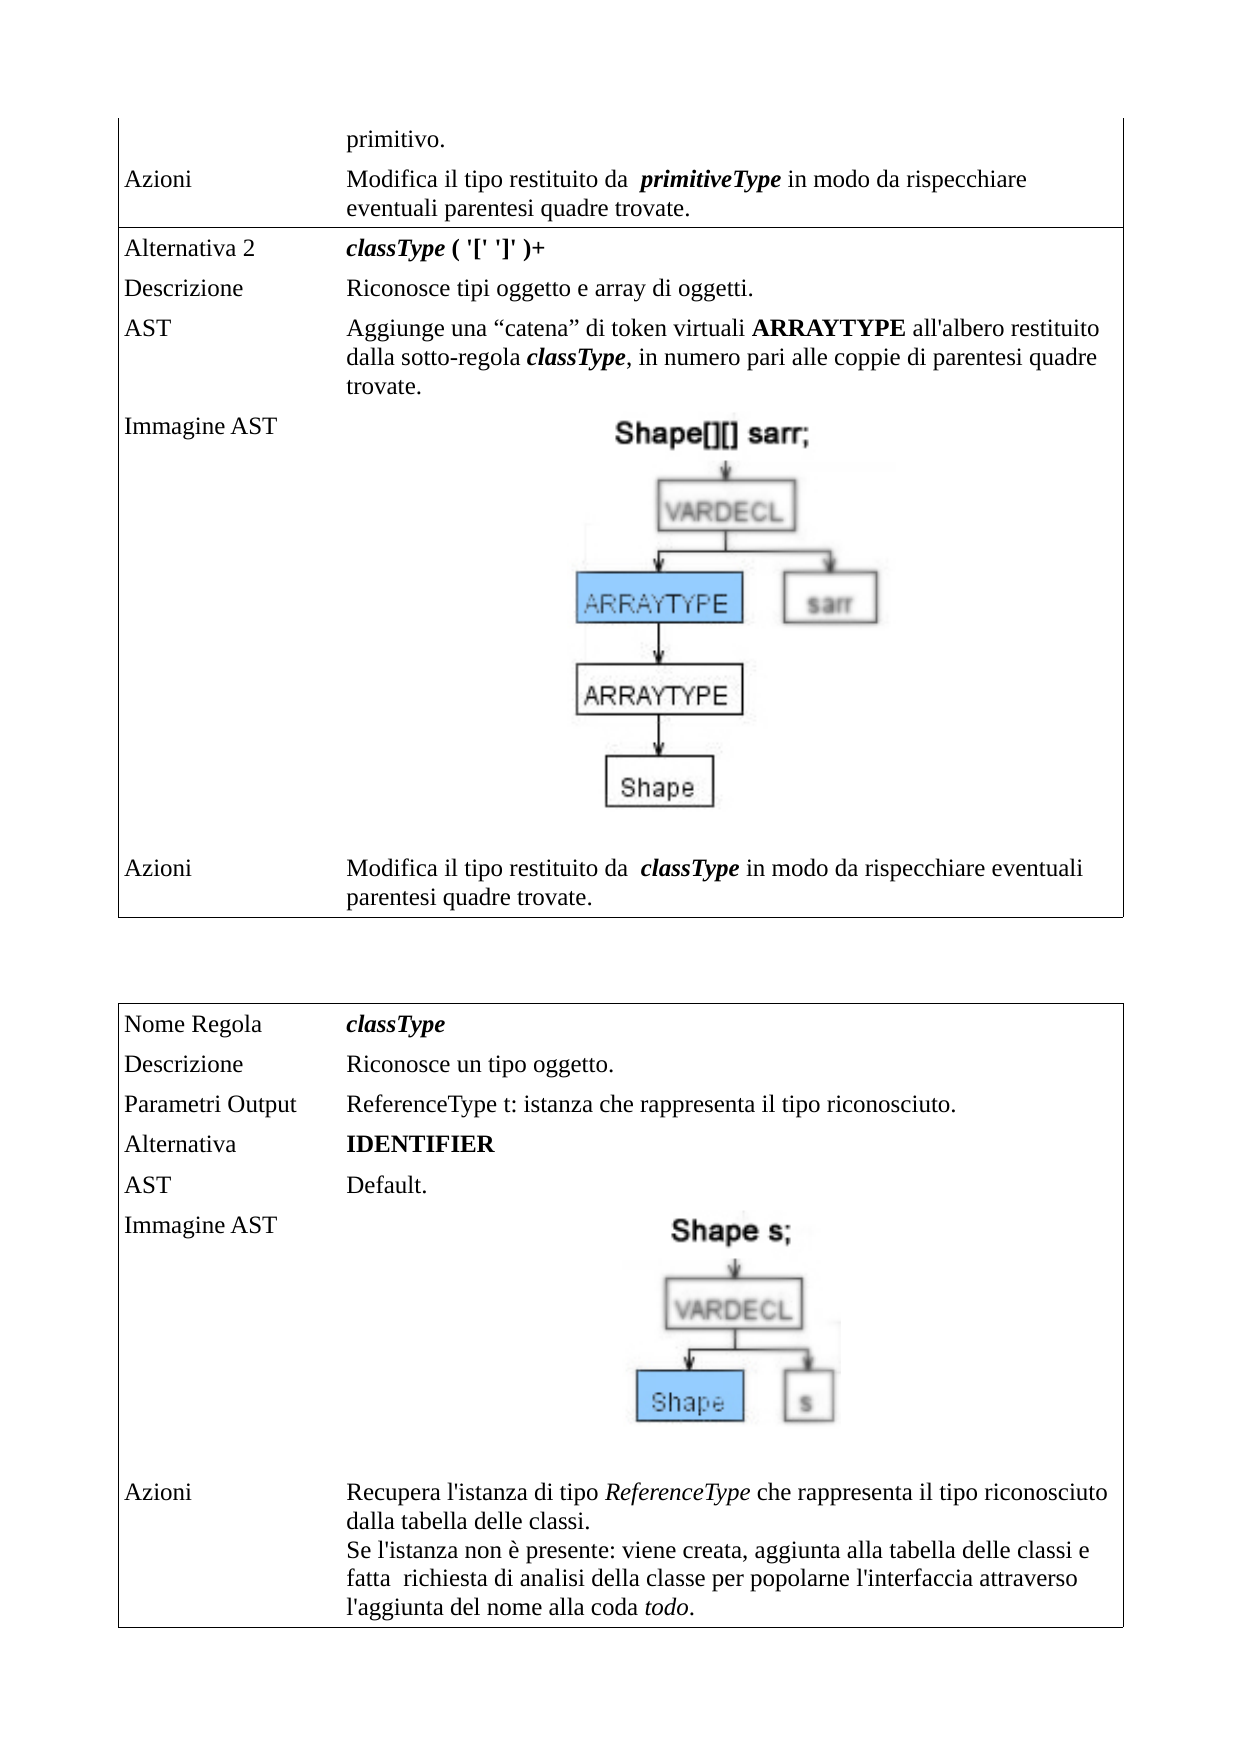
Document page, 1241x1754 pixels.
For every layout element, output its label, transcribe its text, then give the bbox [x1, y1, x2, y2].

table_cell [340, 406, 1123, 848]
table_cell Immagine AST [119, 406, 340, 848]
picture [622, 1210, 841, 1437]
table_cell Default. [340, 1164, 1123, 1204]
table_cell Descrizione [119, 1044, 340, 1084]
table_cell Recupera l'istanza di tipo ReferenceType che rappresenta il tipo riconosciuto dalla tabella delle classi. Se l'istanza non è presente: viene creata, aggiunta alla tabella delle classi e fatta richiesta di analisi della classe per popolarne l'interfaccia attraverso l'aggiunta del nome alla coda todo. [340, 1472, 1123, 1627]
table_cell classType ( '[' ']' )+ [340, 228, 1123, 268]
table_cell IDENTIFIER [340, 1124, 1123, 1164]
table_cell Alternativa [119, 1124, 340, 1164]
table_cell Azioni [119, 158, 340, 227]
table_cell AST [119, 308, 340, 406]
table_cell Parametri Output [119, 1084, 340, 1124]
table_cell AST [119, 1164, 340, 1204]
table_cell Aggiunge una “catena” di token virtuali ARRAYTYPE all'albero restituito dalla sotto-regola classType, in numero pari alle coppie di parentesi quadre trovate. [340, 308, 1123, 406]
table_cell primitivo. [340, 118, 1123, 158]
table_header Nome Regola [119, 1004, 340, 1043]
table_cell Modifica il tipo restituito da primitiveType in modo da rispecchiare eventuali parentesi quadre trovate. [340, 158, 1123, 227]
table_cell Descrizione [119, 268, 340, 308]
table_cell Riconosce un tipo oggetto. [340, 1044, 1123, 1084]
table_cell Azioni [119, 848, 340, 917]
table_cell Alternativa 2 [119, 228, 340, 268]
table_cell ReferenceType t: istanza che rappresenta il tipo riconosciuto. [340, 1084, 1123, 1124]
table_cell [119, 118, 340, 158]
table_header classType [340, 1004, 1123, 1043]
table_cell Azioni [119, 1472, 340, 1627]
table_cell Riconosce tipi oggetto e array di oggetti. [340, 268, 1123, 308]
picture [566, 411, 897, 814]
table_cell Modifica il tipo restituito da classType in modo da rispecchiare eventuali parentesi quadre trovate. [340, 848, 1123, 917]
table_cell [340, 1204, 1123, 1472]
table_cell Immagine AST [119, 1204, 340, 1472]
